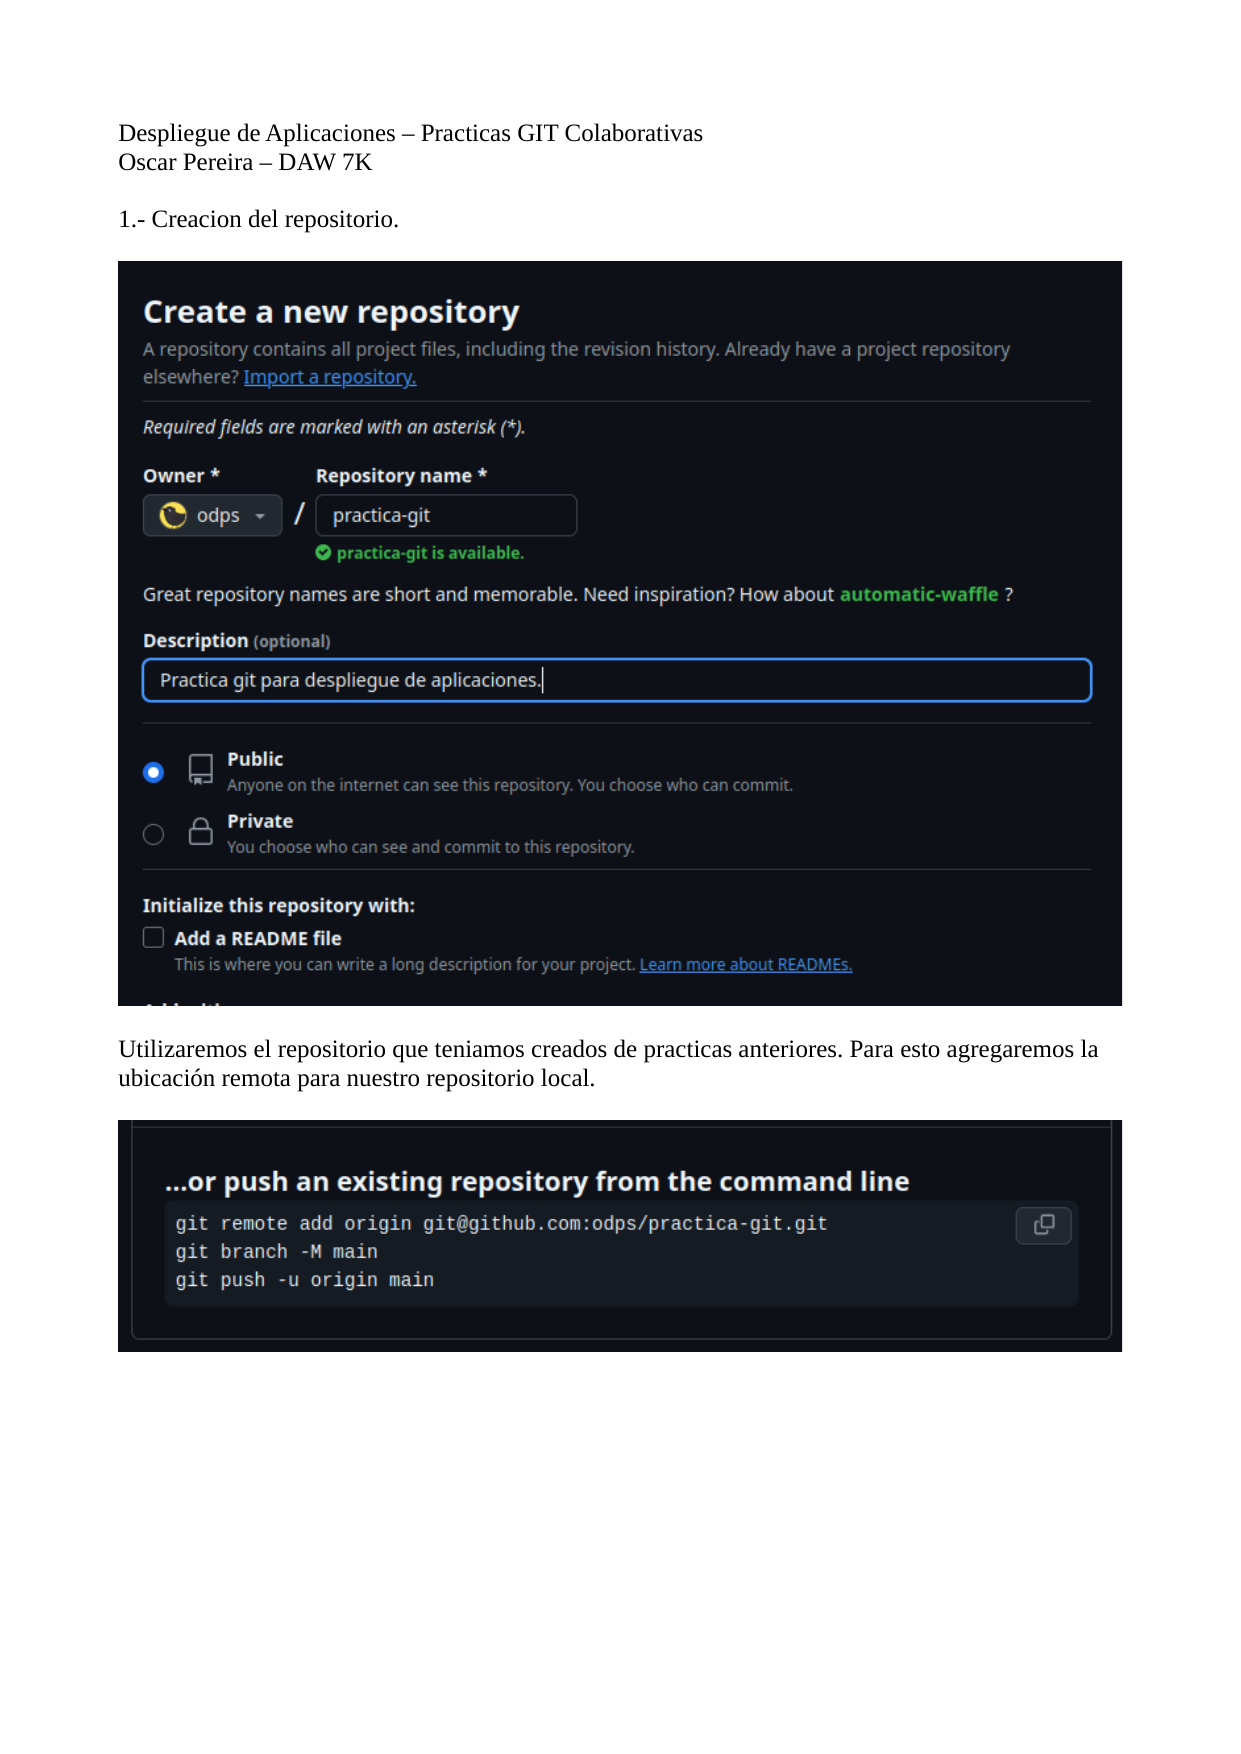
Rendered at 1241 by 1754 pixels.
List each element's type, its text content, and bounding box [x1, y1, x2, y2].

text 1.- Creacion del repositorio. [118, 204, 1122, 233]
text Oscar Pereira – DAW 7K [118, 147, 1122, 176]
picture [118, 1120, 1123, 1352]
picture [118, 261, 1123, 1006]
text Despliegue de Aplicaciones – Practicas GIT Colaborativas [118, 118, 1122, 147]
text Utilizaremos el repositorio que teniamos creados de practicas anteriores. Para esto agregaremos la ubicación remota para nuestro repositorio local. [118, 1034, 1122, 1092]
